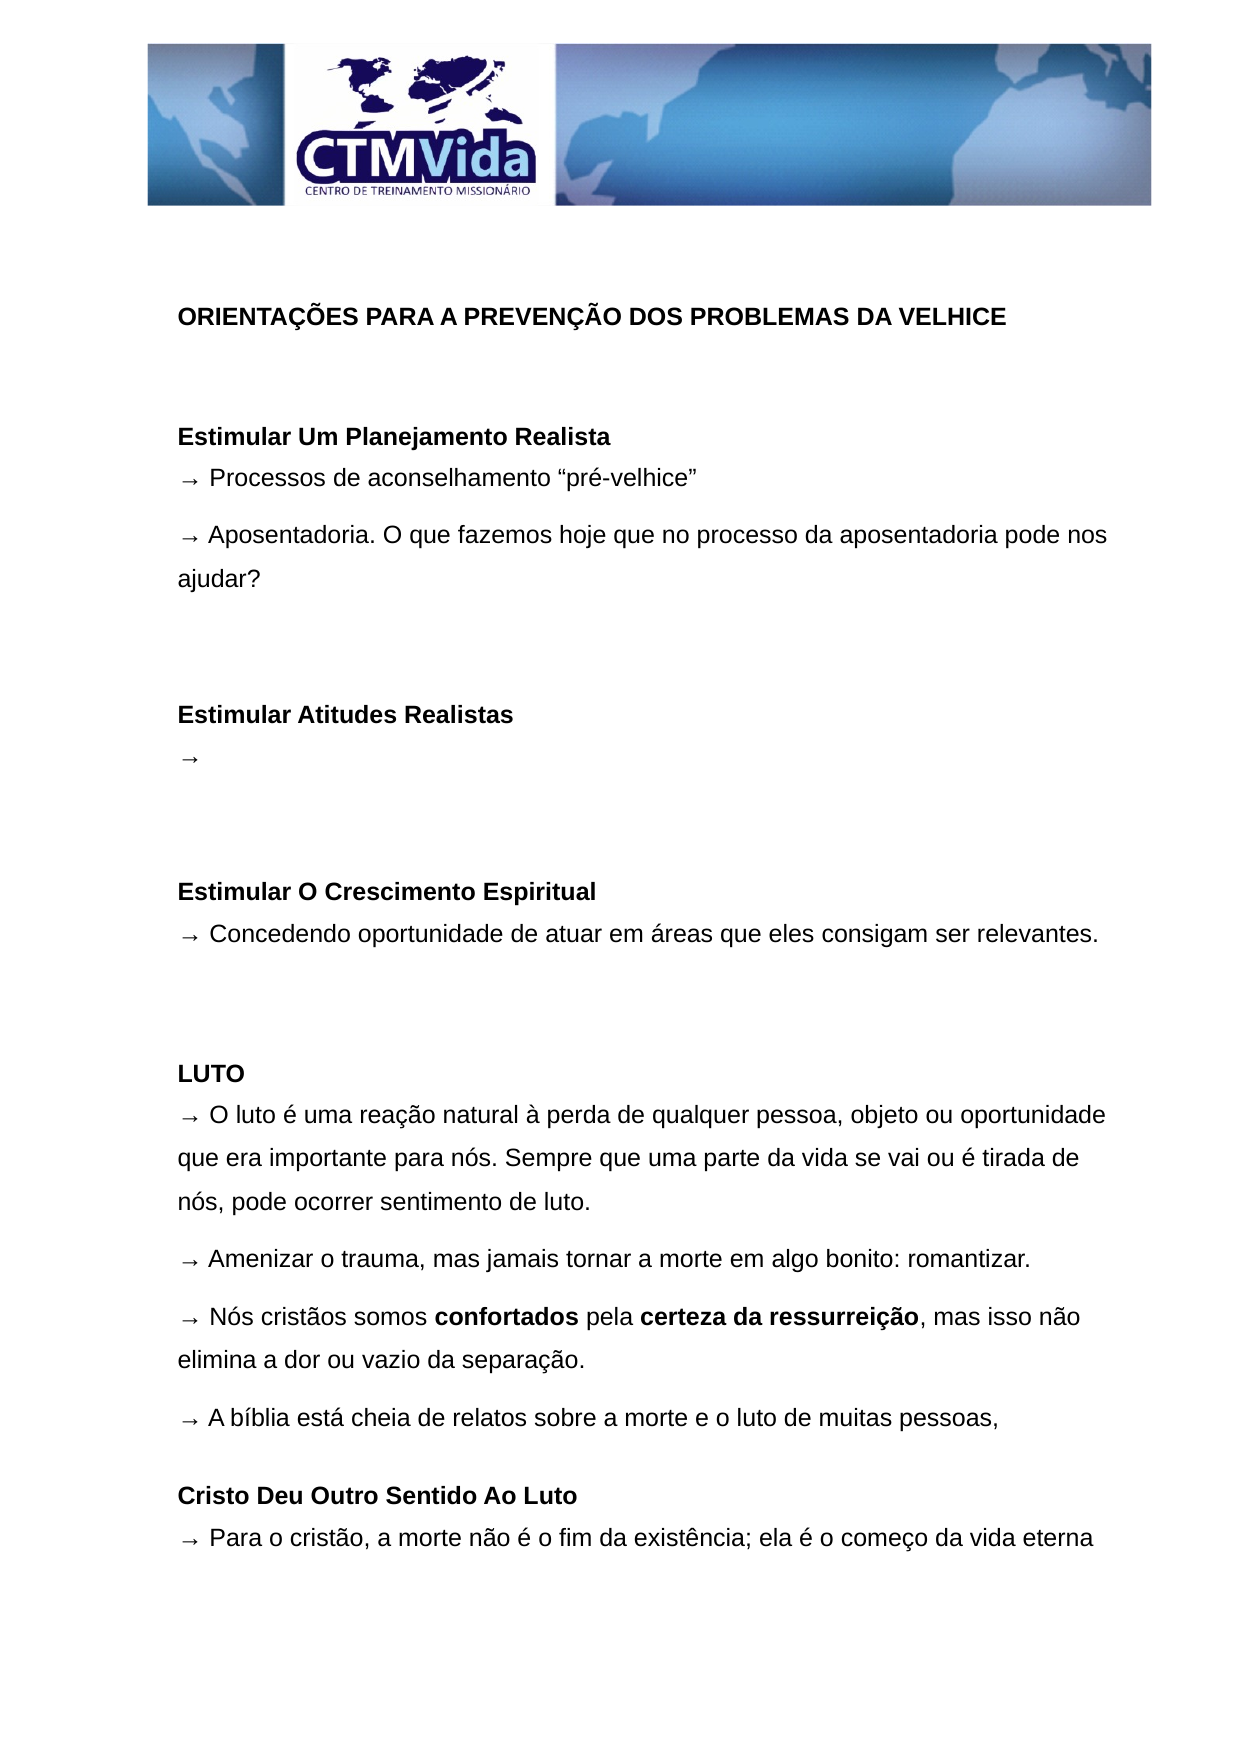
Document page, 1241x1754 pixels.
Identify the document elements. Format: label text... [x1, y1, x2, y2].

subtitle Luto [177, 1059, 1122, 1088]
picture [147, 43, 1152, 206]
text → [177, 741, 1122, 770]
subtitle Cristo deu outro sentido ao luto [177, 1481, 1122, 1510]
text → Amenizar o trauma, mas jamais tornar a morte em algo bonito: romantizar. [177, 1244, 1122, 1273]
text → O luto é uma reação natural à perda de qualquer pessoa, objeto ou oportunidade que era importante para nós. Sempre que uma parte da vida se vai ou é tirada de nós, pode ocorrer sentimento de luto. [177, 1100, 1122, 1215]
text → A bíblia está cheia de relatos sobre a morte e o luto de muitas pessoas, [177, 1403, 1122, 1431]
subtitle Estimular um planejamento realista [177, 421, 1122, 450]
text → Para o cristão, a morte não é o fim da existência; ela é o começo da vida eterna [177, 1522, 1122, 1551]
text → Nós cristãos somos confortados pela certeza da ressurreição, mas isso não elimina a dor ou vazio da separação. [177, 1302, 1122, 1374]
text → Processos de aconselhamento “pré-velhice” [177, 463, 1122, 491]
text → Aposentadoria. O que fazemos hoje que no processo da aposentadoria pode nos ajudar? [177, 520, 1122, 592]
subtitle Estimular o crescimento espiritual [177, 877, 1122, 906]
subtitle Orientações para a prevenção dos problemas da velhice [177, 302, 1122, 330]
text → Concedendo oportunidade de atuar em áreas que eles consigam ser relevantes. [177, 918, 1122, 947]
subtitle Estimular atitudes realistas [177, 700, 1122, 728]
